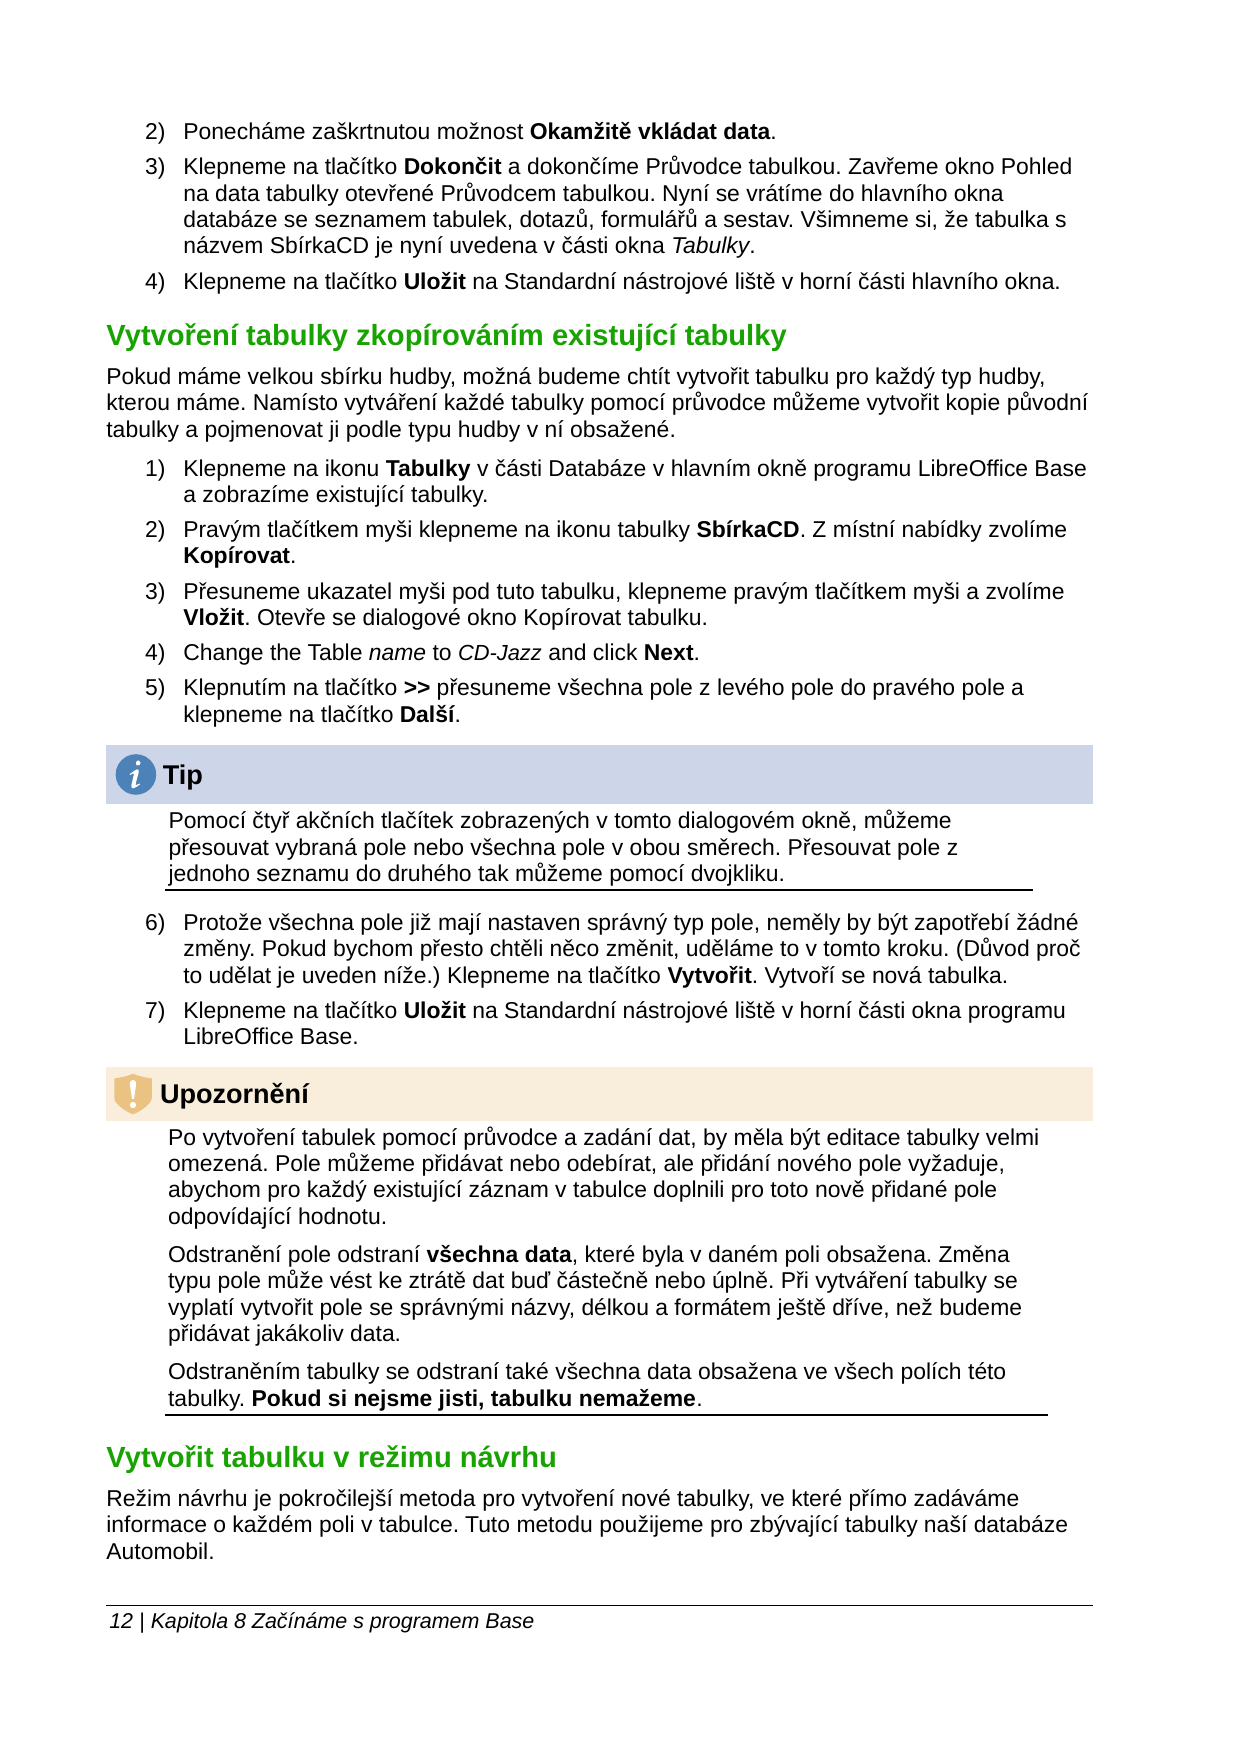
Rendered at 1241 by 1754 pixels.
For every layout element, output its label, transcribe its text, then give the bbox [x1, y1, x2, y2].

subtitle Upozornění [106, 1067, 1093, 1121]
text Režim návrhu je pokročilejší metoda pro vytvoření nové tabulky, ve které přímo zadáváme informace o každém poli v tabulce. Tuto metodu použijeme pro zbývající tabulky naší databáze Automobil. [106, 1485, 1093, 1564]
text Pomocí čtyř akčních tlačítek zobrazených v tomto dialogovém okně, můžeme přesouvat vybraná pole nebo všechna pole v obou směrech. Přesouvat pole z jednoho seznamu do druhého tak můžeme pomocí dvojkliku. [165, 804, 1033, 889]
list Ponecháme zaškrtnutou možnost Okamžitě vkládat data. [165, 118, 1093, 144]
text Pokud máme velkou sbírku hudby, možná budeme chtít vytvořit tabulku pro každý typ hudby, kterou máme. Namísto vytváření každé tabulky pomocí průvodce můžeme vytvořit kopie původní tabulky a pojmenovat ji podle typu hudby v ní obsažené. [106, 363, 1093, 442]
subtitle Vytvoření tabulky zkopírováním existující tabulky [106, 318, 1093, 351]
list Protože všechna pole již mají nastaven správný typ pole, neměly by být zapotřebí žádné změny. Pokud bychom přesto chtěli něco změnit, uděláme to v tomto kroku. (Důvod proč to udělat je uveden níže.) Klepneme na tlačítko Vytvořit. Vytvoří se nová tabulka. [165, 909, 1093, 988]
text Odstraněním tabulky se odstraní také všechna data obsažena ve všech polích této tabulky. Pokud si nejsme jisti, tabulku nemažeme. [165, 1355, 1048, 1414]
list Klepneme na ikonu Tabulky v části Databáze v hlavním okně programu LibreOffice Base a zobrazíme existující tabulky. [165, 454, 1093, 507]
list Klepnutím na tlačítko >> přesuneme všechna pole z levého pole do pravého pole a klepneme na tlačítko Další. [165, 674, 1093, 727]
text Odstranění pole odstraní všechna data, které byla v daném poli obsažena. Změna typu pole může vést ke ztrátě dat buď částečně nebo úplně. Při vytváření tabulky se vyplatí vytvořit pole se správnými názvy, délkou a formátem ještě dříve, než budeme přidávat jakákoliv data. [165, 1238, 1048, 1346]
text Po vytvoření tabulek pomocí průvodce a zadání dat, by měla být editace tabulky velmi omezená. Pole můžeme přidávat nebo odebírat, ale přidání nového pole vyžaduje, abychom pro každý existující záznam v tabulce doplnili pro toto nově přidané pole odpovídající hodnotu. [165, 1121, 1048, 1229]
list Change the Table name to CD-Jazz and click Next. [165, 639, 1093, 666]
list Klepneme na tlačítko Uložit na Standardní nástrojové liště v horní části okna programu LibreOffice Base. [165, 997, 1093, 1049]
subtitle Tip [106, 745, 1093, 804]
list Přesuneme ukazatel myši pod tuto tabulku, klepneme pravým tlačítkem myši a zvolíme Vložit. Otevře se dialogové okno Kopírovat tabulku. [165, 578, 1093, 630]
subtitle Vytvořit tabulku v režimu návrhu [106, 1439, 1093, 1473]
list Pravým tlačítkem myši klepneme na ikonu tabulky SbírkaCD. Z místní nabídky zvolíme Kopírovat. [165, 516, 1093, 569]
list Klepneme na tlačítko Dokončit a dokončíme Průvodce tabulkou. Zavřeme okno Pohled na data tabulky otevřené Průvodcem tabulkou. Nyní se vrátíme do hlavního okna databáze se seznamem tabulek, dotazů, formulářů a sestav. Všimneme si, že tabulka s názvem SbírkaCD je nyní uvedena v části okna Tabulky. [165, 153, 1093, 259]
list Klepneme na tlačítko Uložit na Standardní nástrojové liště v horní části hlavního okna. [165, 268, 1093, 294]
